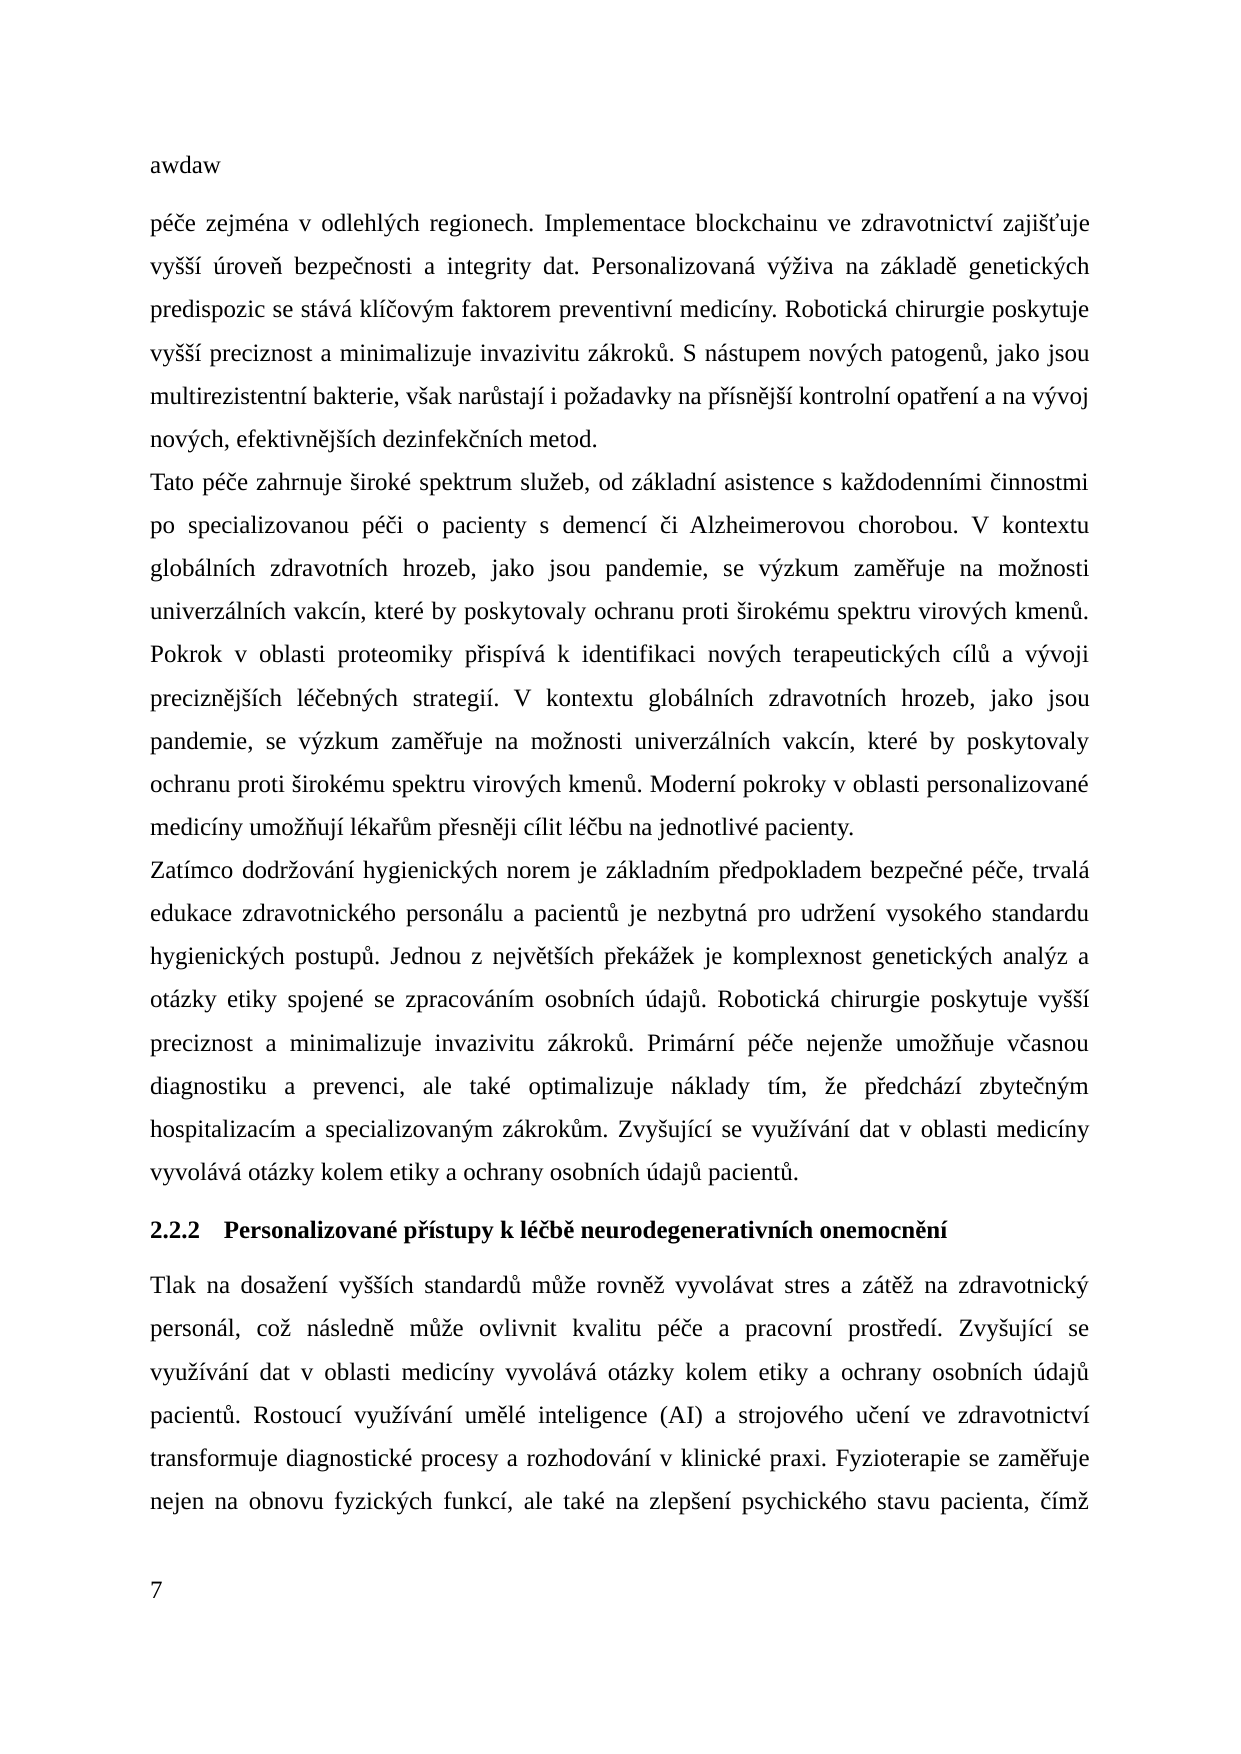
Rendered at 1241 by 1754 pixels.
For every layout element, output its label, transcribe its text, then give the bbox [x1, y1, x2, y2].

subtitle Personalizované přístupy k léčbě neurodegenerativních onemocnění [150, 1215, 1090, 1243]
text péče zejména v odlehlých regionech. Implementace blockchainu ve zdravotnictví zajišťuje vyšší úroveň bezpečnosti a integrity dat. Personalizovaná výživa na základě genetických predispozic se stává klíčovým faktorem preventivní medicíny. Robotická chirurgie poskytuje vyšší preciznost a minimalizuje invazivitu zákroků. S nástupem nových patogenů, jako jsou multirezistentní bakterie, však narůstají i požadavky na přísnější kontrolní opatření a na vývoj nových, efektivnějších dezinfekčních metod. [150, 208, 1090, 453]
text Tato péče zahrnuje široké spektrum služeb, od základní asistence s každodenními činnostmi po specializovanou péči o pacienty s demencí či Alzheimerovou chorobou. V kontextu globálních zdravotních hrozeb, jako jsou pandemie, se výzkum zaměřuje na možnosti univerzálních vakcín, které by poskytovaly ochranu proti širokému spektru virových kmenů. Pokrok v oblasti proteomiky přispívá k identifikaci nových terapeutických cílů a vývoji preciznějších léčebných strategií. V kontextu globálních zdravotních hrozeb, jako jsou pandemie, se výzkum zaměřuje na možnosti univerzálních vakcín, které by poskytovaly ochranu proti širokému spektru virových kmenů. Moderní pokroky v oblasti personalizované medicíny umožňují lékařům přesněji cílit léčbu na jednotlivé pacienty. [150, 467, 1090, 841]
text Zatímco dodržování hygienických norem je základním předpokladem bezpečné péče, trvalá edukace zdravotnického personálu a pacientů je nezbytná pro udržení vysokého standardu hygienických postupů. Jednou z největších překážek je komplexnost genetických analýz a otázky etiky spojené se zpracováním osobních údajů. Robotická chirurgie poskytuje vyšší preciznost a minimalizuje invazivitu zákroků. Primární péče nejenže umožňuje včasnou diagnostiku a prevenci, ale také optimalizuje náklady tím, že předchází zbytečným hospitalizacím a specializovaným zákrokům. Zvyšující se využívání dat v oblasti medicíny vyvolává otázky kolem etiky a ochrany osobních údajů pacientů. [150, 855, 1090, 1186]
text Tlak na dosažení vyšších standardů může rovněž vyvolávat stres a zátěž na zdravotnický personál, což následně může ovlivnit kvalitu péče a pracovní prostředí. Zvyšující se využívání dat v oblasti medicíny vyvolává otázky kolem etiky a ochrany osobních údajů pacientů. Rostoucí využívání umělé inteligence (AI) a strojového učení ve zdravotnictví transformuje diagnostické procesy a rozhodování v klinické praxi. Fyzioterapie se zaměřuje nejen na obnovu fyzických funkcí, ale také na zlepšení psychického stavu pacienta, čímž [150, 1270, 1090, 1515]
